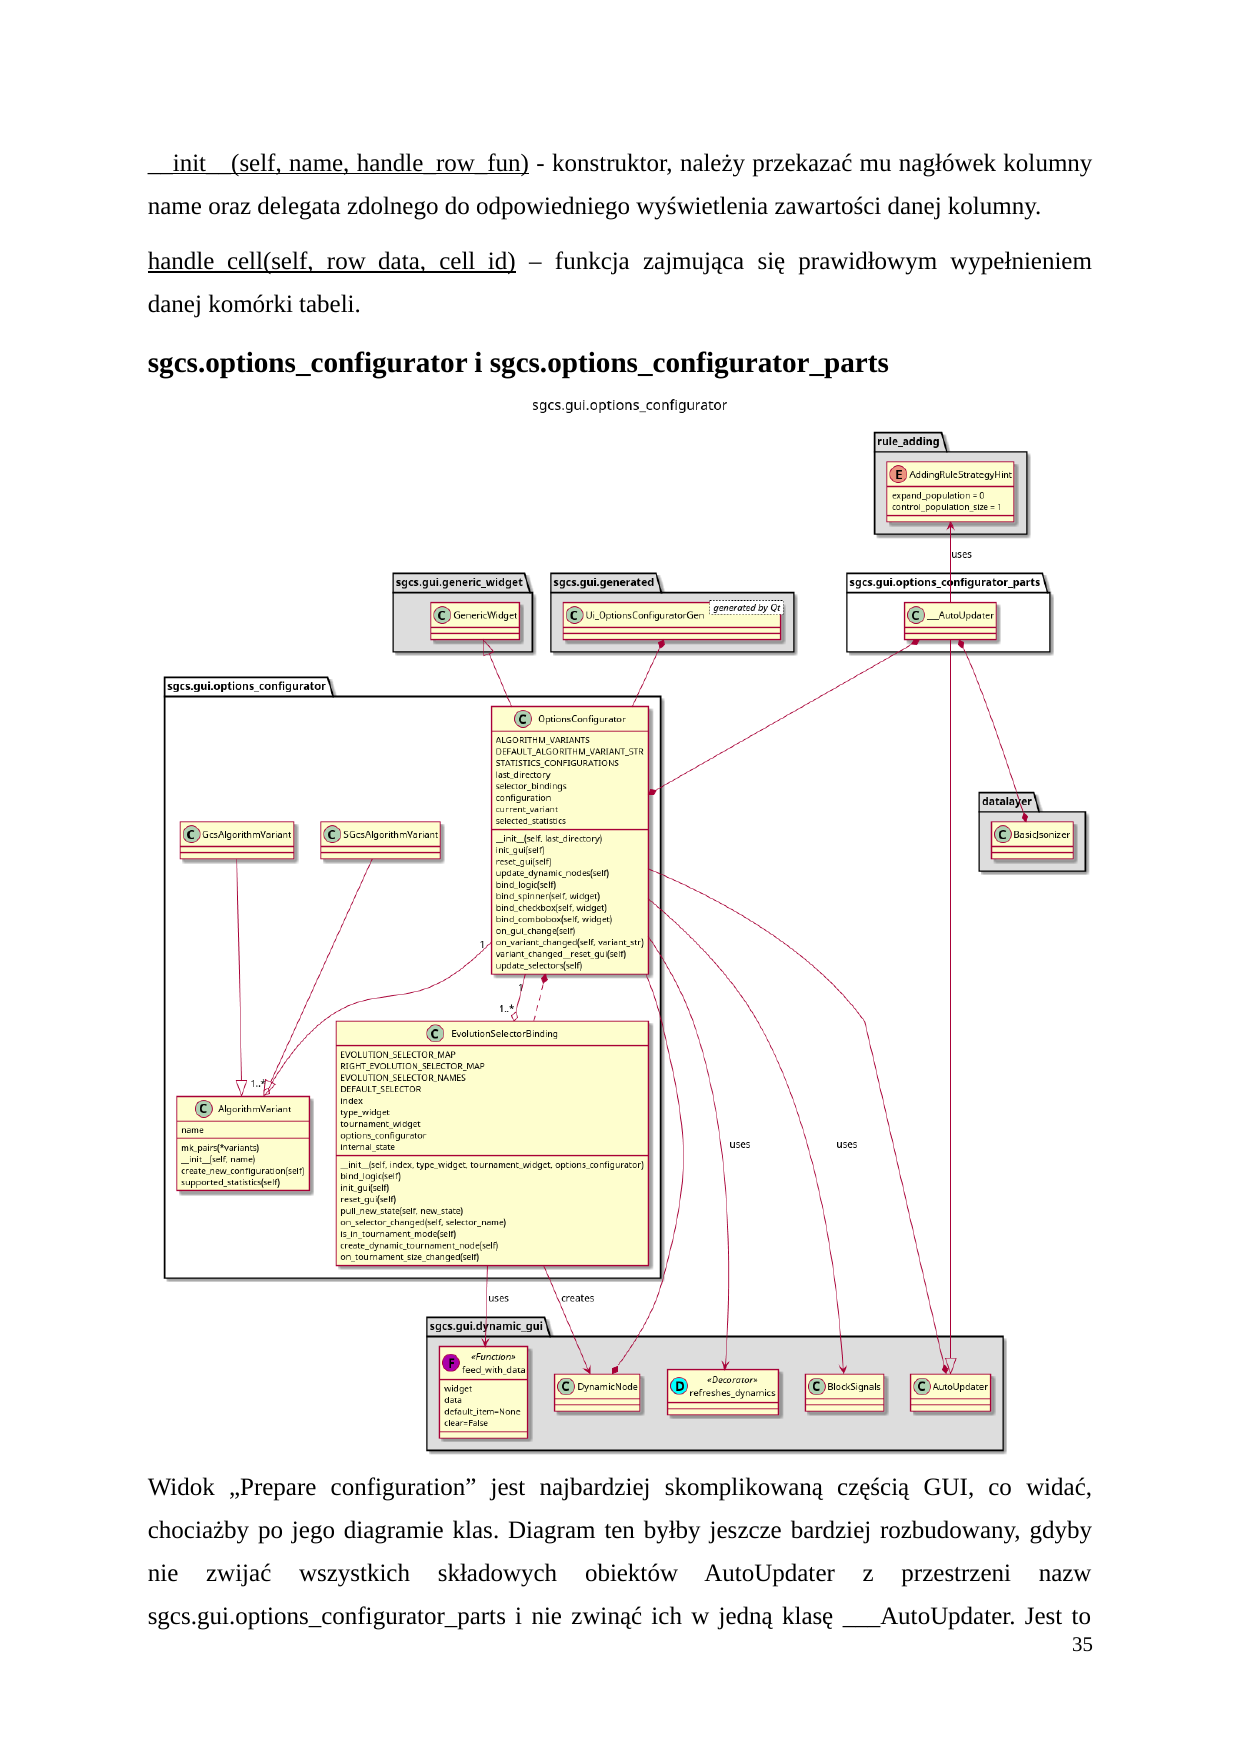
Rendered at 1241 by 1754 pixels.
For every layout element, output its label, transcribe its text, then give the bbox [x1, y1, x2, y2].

text Widok „Prepare configuration” jest najbardziej skomplikowaną częścią GUI, co widać, chociażby po jego diagramie klas. Diagram ten byłby jeszcze bardziej rozbudowany, gdyby nie zwijać wszystkich składowych obiektów AutoUpdater z przestrzeni nazw sgcs.gui.options_configurator_parts i nie zwinąć ich w jedną klasę ___AutoUpdater. Jest to [148, 1458, 1093, 1630]
text sgcs.options_configurator i sgcs.options_configurator_parts [148, 345, 1093, 379]
text handle_cell(self, row_data, cell_id) – funkcja zajmująca się prawidłowym wypełnieniem danej komórki tabeli. [148, 246, 1093, 318]
picture [147, 395, 1093, 1458]
text __init__(self, name, handle_row_fun) - konstruktor, należy przekazać mu nagłówek kolumny name oraz delegata zdolnego do odpowiedniego wyświetlenia zawartości danej kolumny. [148, 148, 1093, 219]
